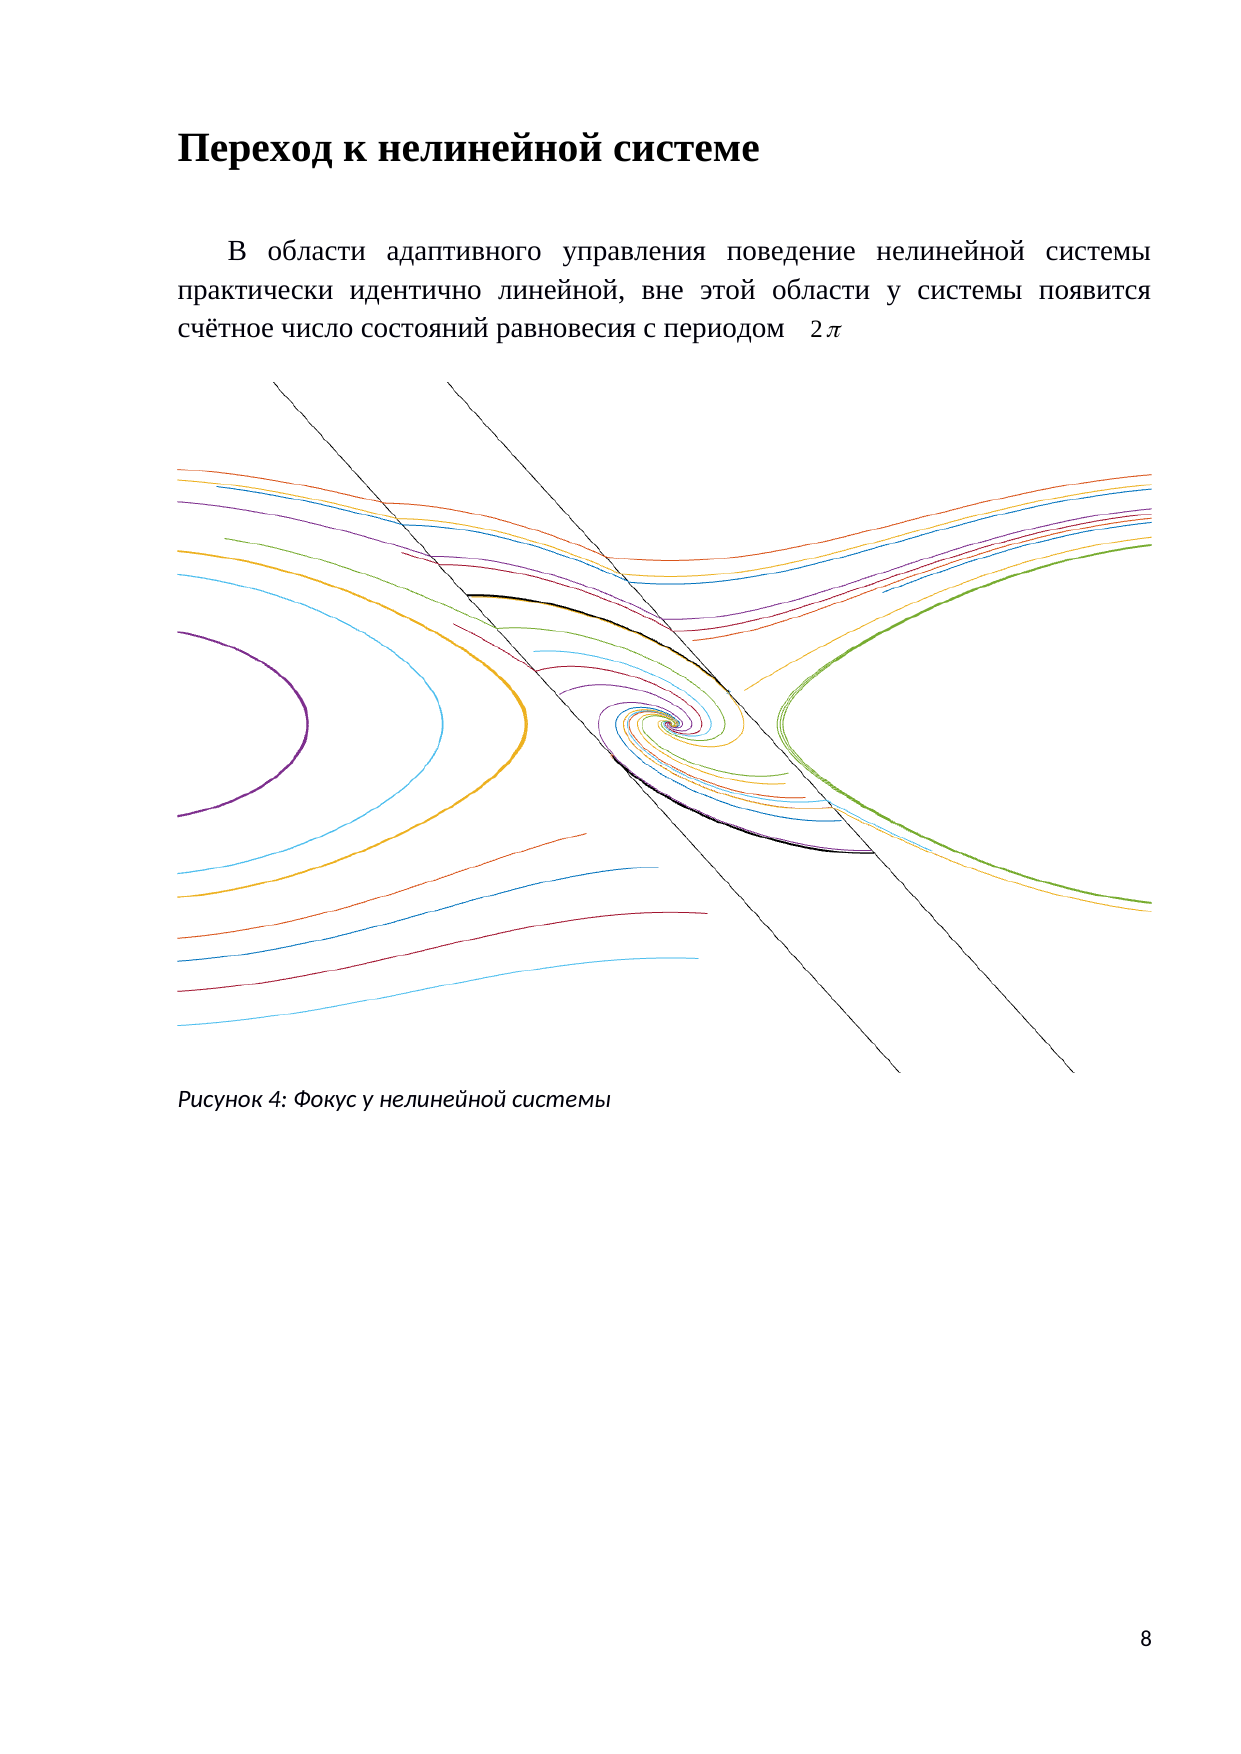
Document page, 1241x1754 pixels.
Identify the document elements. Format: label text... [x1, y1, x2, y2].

picture [177, 382, 1152, 1073]
text Рисунок 4: Фокус у нелинейной системы [177, 1073, 1152, 1114]
text В области адаптивного управления поведение нелинейной системы практически идентично линейной, вне этой области у системы появится счётное число состояний равновесия с периодом [177, 233, 1152, 344]
subtitle Переход к нелинейной системе [177, 122, 1152, 170]
